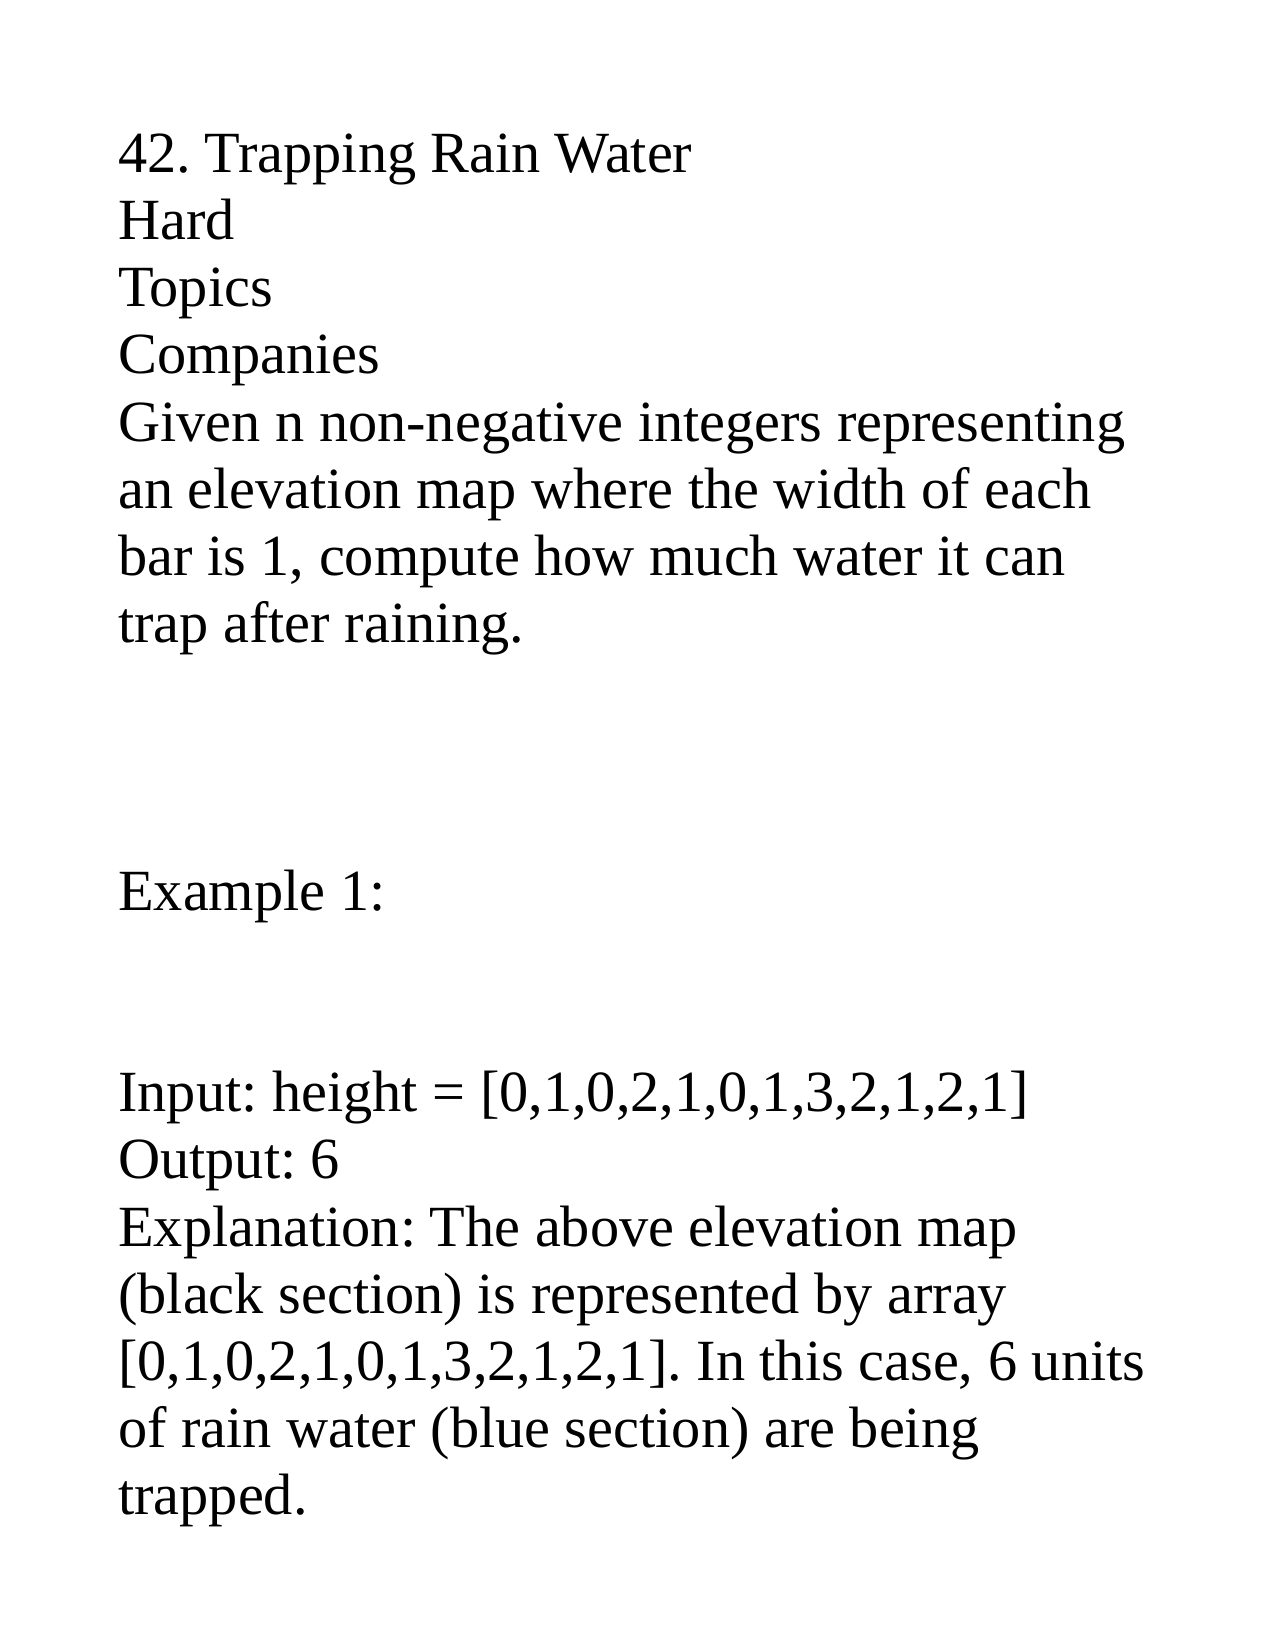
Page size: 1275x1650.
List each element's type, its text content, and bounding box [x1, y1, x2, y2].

text Output: 6 [118, 1124, 1157, 1191]
text Input: height = [0,1,0,2,1,0,1,3,2,1,2,1] [118, 1057, 1157, 1124]
text Given n non-negative integers representing an elevation map where the width of each bar is 1, compute how much water it can trap after raining. [118, 386, 1157, 655]
text Hard [118, 185, 1157, 252]
text Topics [118, 252, 1157, 319]
text Example 1: [118, 856, 1157, 923]
text Companies [118, 319, 1157, 386]
text 42. Trapping Rain Water [118, 118, 1157, 185]
text Explanation: The above elevation map (black section) is represented by array [0,1,0,2,1,0,1,3,2,1,2,1]. In this case, 6 units of rain water (blue section) are being trapped. [118, 1191, 1157, 1527]
